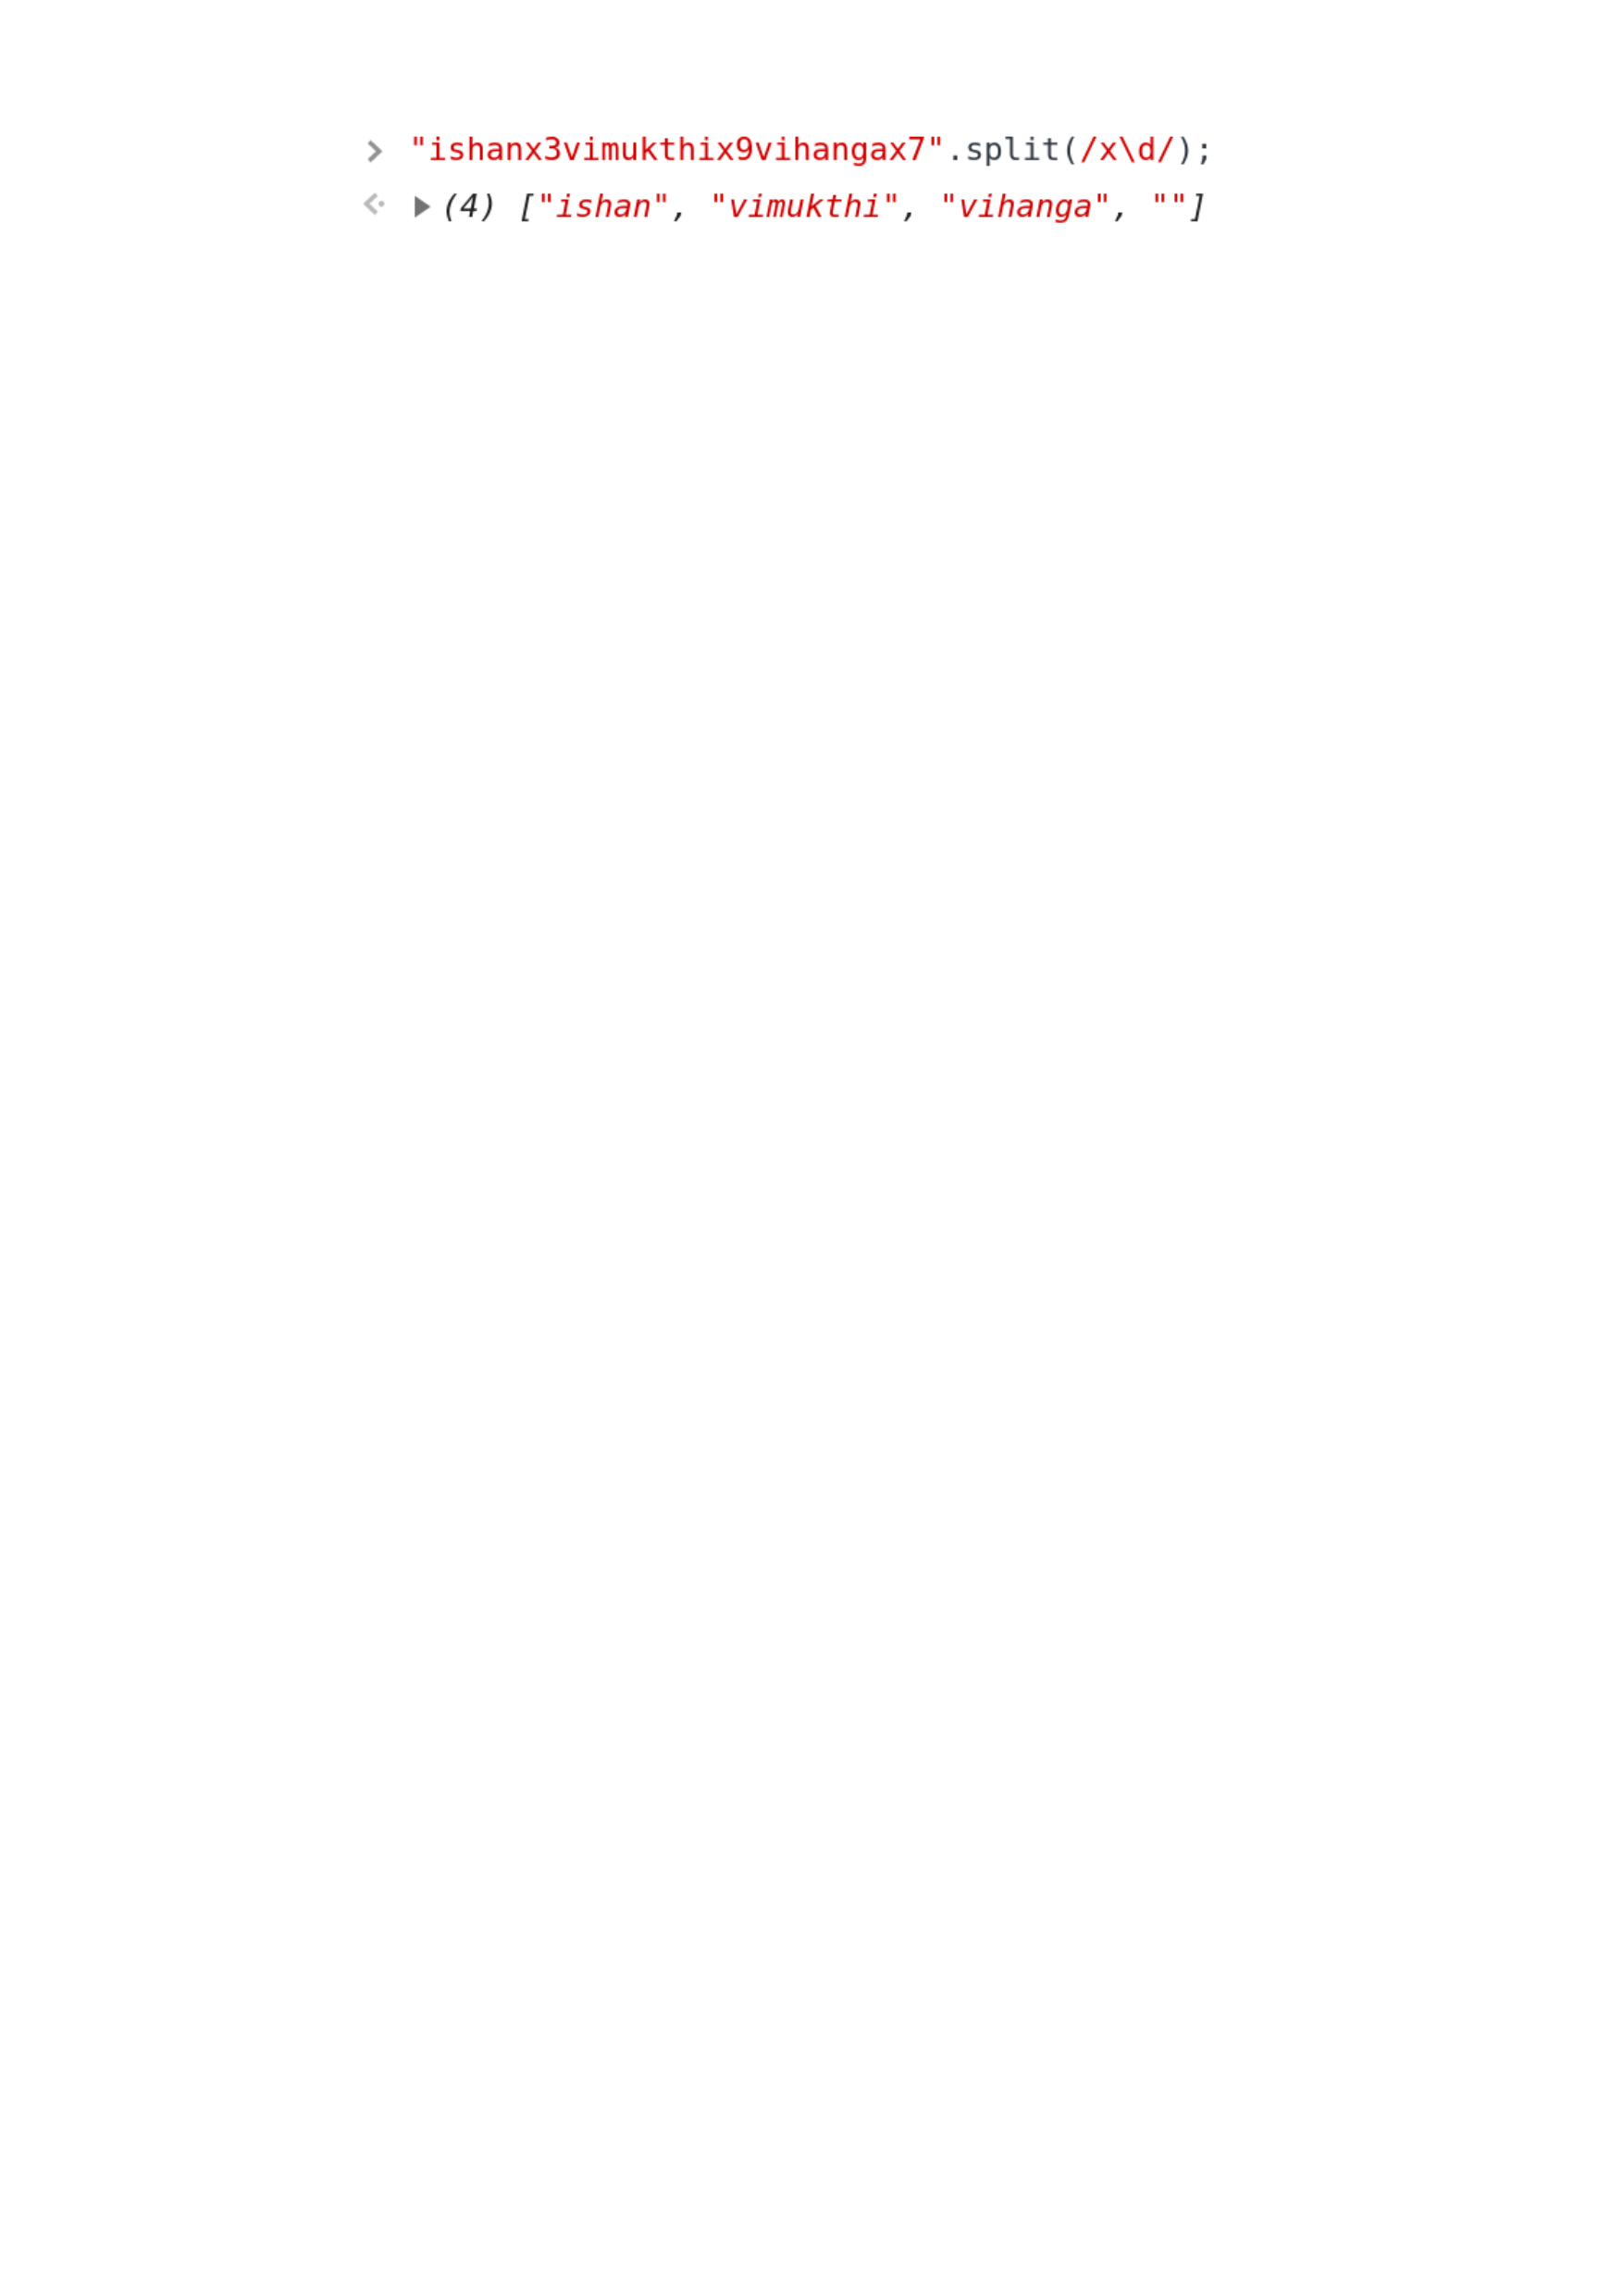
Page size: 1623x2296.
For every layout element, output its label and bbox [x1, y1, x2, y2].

picture [347, 127, 1276, 233]
